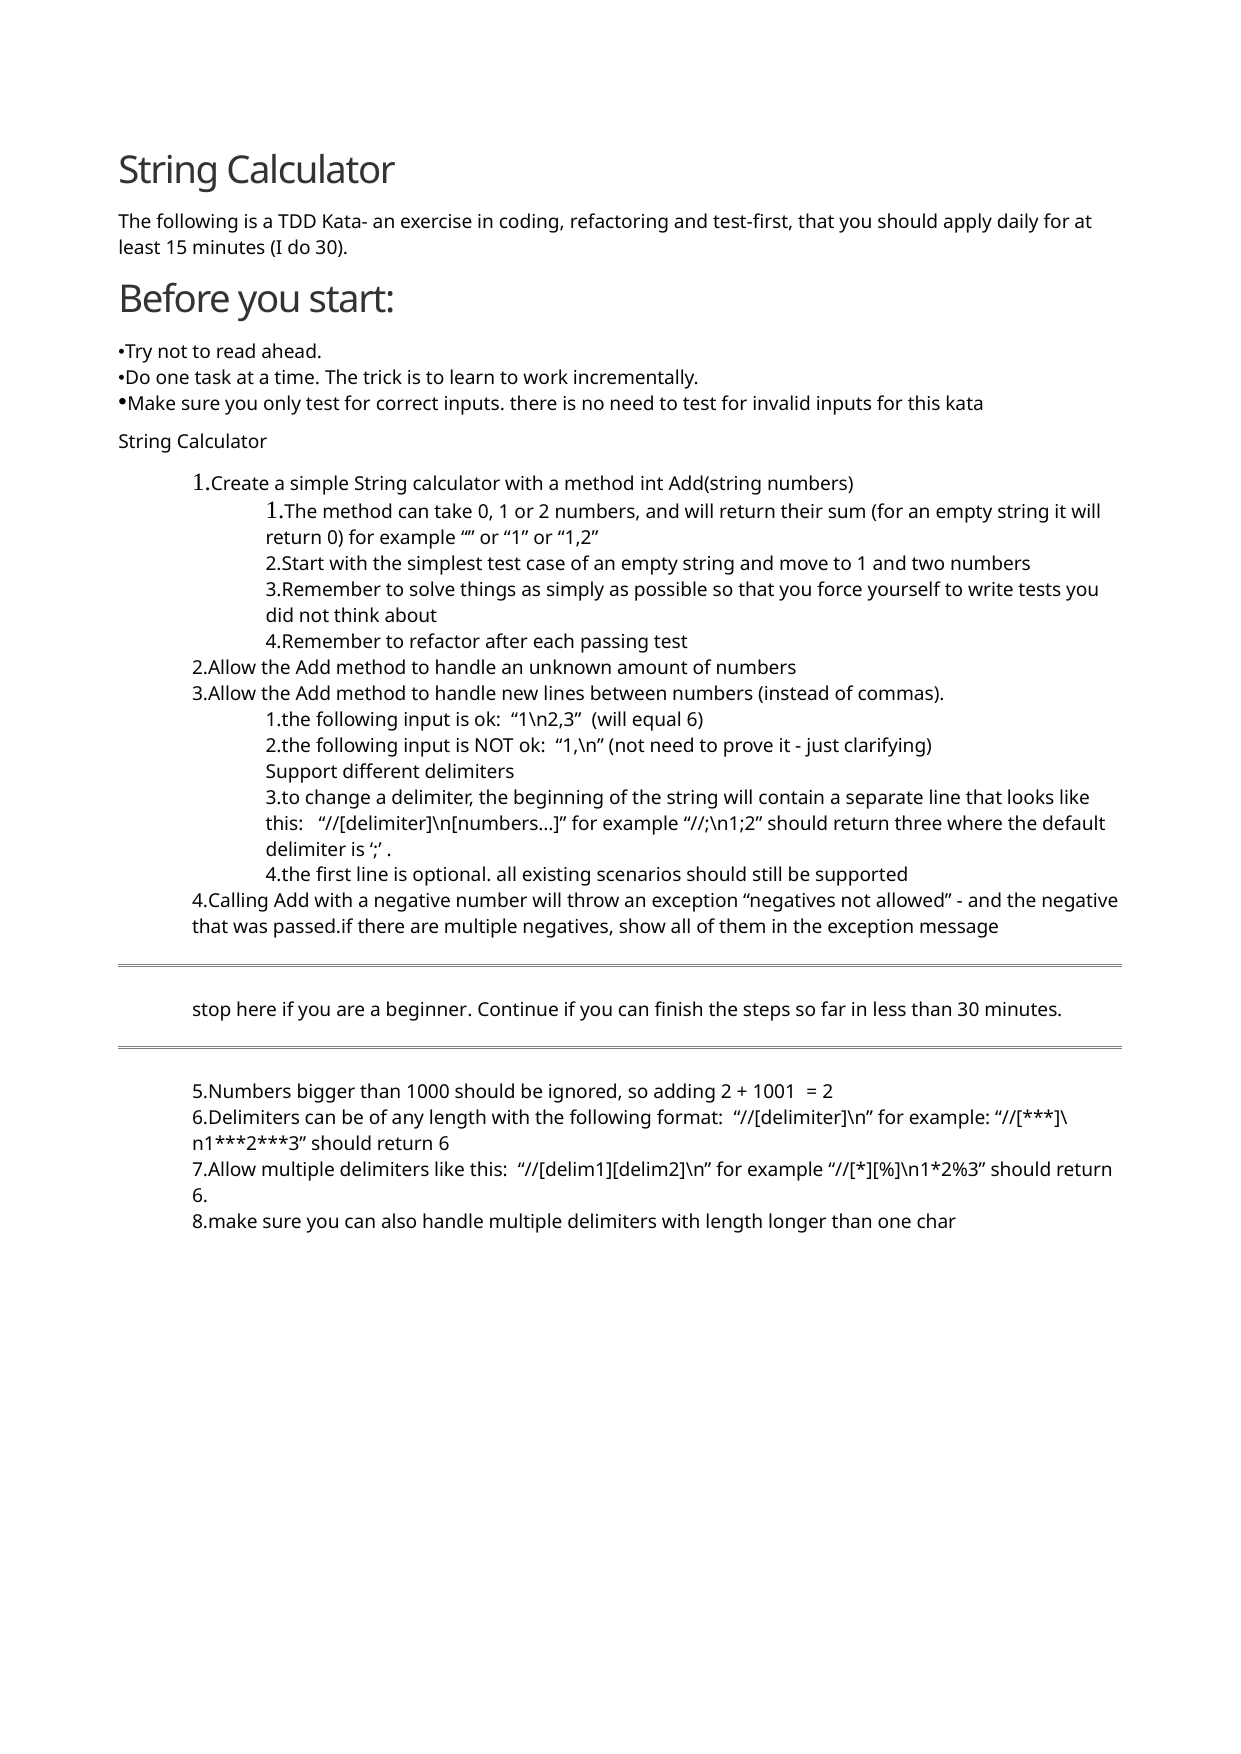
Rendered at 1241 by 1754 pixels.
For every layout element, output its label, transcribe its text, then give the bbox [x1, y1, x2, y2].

list Remember to solve things as simply as possible so that you force yourself to write tests you did not think about [118, 576, 1122, 628]
text String Calculator [118, 428, 1122, 454]
list Remember to refactor after each passing test [118, 628, 1122, 654]
list Calling Add with a negative number will throw an exception “negatives not allowed” - and the negative that was passed.if there are multiple negatives, show all of them in the exception message [118, 887, 1122, 939]
list Allow the Add method to handle an unknown amount of numbers [118, 654, 1122, 680]
list Delimiters can be of any length with the following format: “//[delimiter]\n” for example: “//[***]\n1***2***3” should return 6 [118, 1104, 1122, 1156]
list Support different delimiters [118, 758, 1122, 784]
list to change a delimiter, the beginning of the string will contain a separate line that looks like this: “//[delimiter]\n[numbers…]” for example “//;\n1;2” should return three where the default delimiter is ‘;’ . [118, 784, 1122, 861]
text The following is a TDD Kata- an exercise in coding, refactoring and test-first, that you should apply daily for at least 15 minutes (I do 30). [118, 208, 1122, 259]
list make sure you can also handle multiple delimiters with length longer than one char [118, 1208, 1122, 1233]
subtitle Before you start: [118, 272, 1122, 324]
list Make sure you only test for correct inputs. there is no need to test for invalid inputs for this kata [118, 390, 1122, 416]
list the following input is NOT ok: “1,\n” (not need to prove it - just clarifying) [118, 732, 1122, 758]
list stop here if you are a beginner. Continue if you can finish the steps so far in less than 30 minutes. [118, 996, 1122, 1022]
list Allow the Add method to handle new lines between numbers (instead of commas). [118, 680, 1122, 706]
list Do one task at a time. The trick is to learn to work incrementally. [118, 364, 1122, 390]
list Numbers bigger than 1000 should be ignored, so adding 2 + 1001 = 2 [118, 1078, 1122, 1104]
list Start with the simplest test case of an empty string and move to 1 and two numbers [118, 550, 1122, 576]
list Try not to read ahead. [118, 338, 1122, 364]
list The method can take 0, 1 or 2 numbers, and will return their sum (for an empty string it will return 0) for example “” or “1” or “1,2” [118, 495, 1122, 550]
list the first line is optional. all existing scenarios should still be supported [118, 861, 1122, 887]
list Allow multiple delimiters like this: “//[delim1][delim2]\n” for example “//[*][%]\n1*2%3” should return 6. [118, 1156, 1122, 1208]
subtitle String Calculator [118, 143, 1122, 195]
list the following input is ok: “1\n2,3” (will equal 6) [118, 706, 1122, 732]
list Create a simple String calculator with a method int Add(string numbers) [118, 467, 1122, 495]
